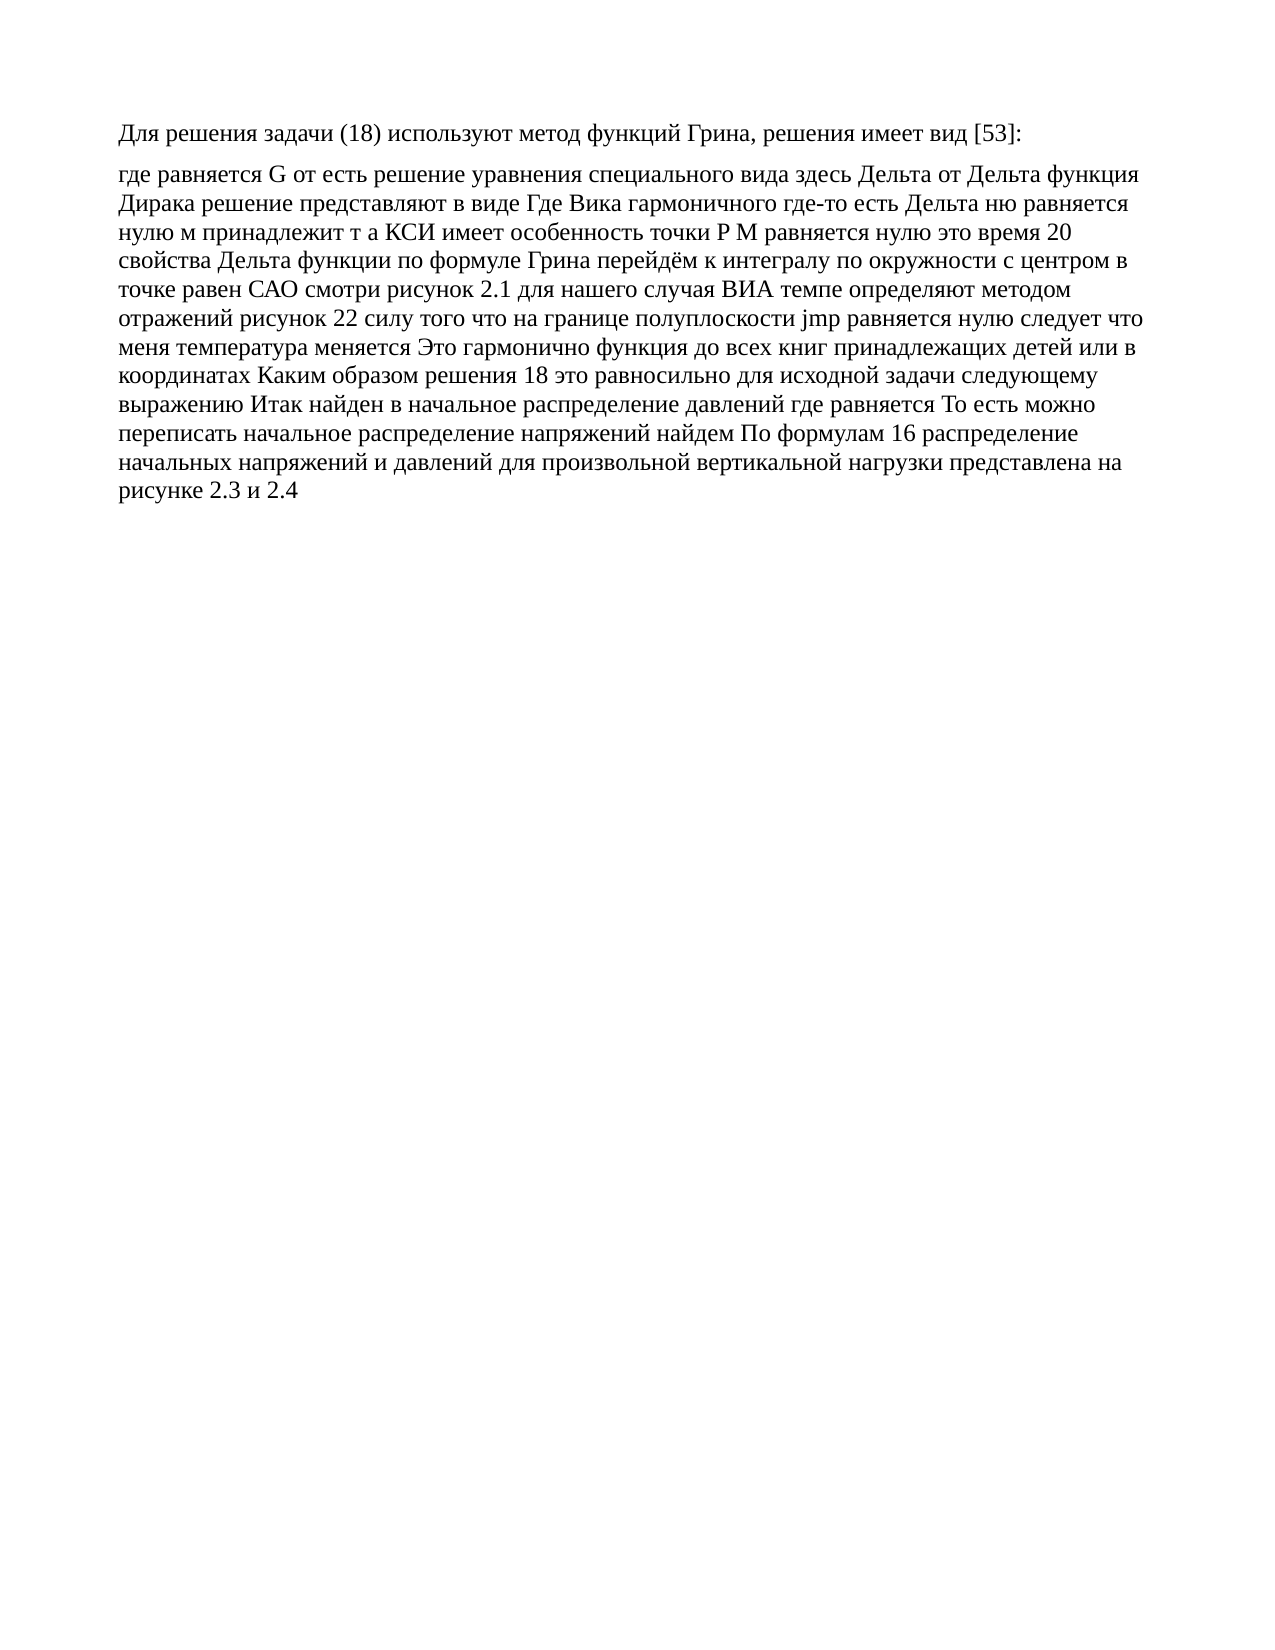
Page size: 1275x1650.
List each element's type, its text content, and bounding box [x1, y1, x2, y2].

text где равняется G от есть решение уравнения специального вида здесь Дельта от Дельта функция Дирака решение представляют в виде Где Вика гармоничного где-то есть Дельта ню равняется нулю м принадлежит т а КСИ имеет особенность точки P M равняется нулю это время 20 свойства Дельта функции по формуле Грина перейдём к интегралу по окружности с центром в точке равен САО смотри рисунок 2.1 для нашего случая ВИА темпе определяют методом отражений рисунок 22 силу того что на границе полуплоскости jmp равняется нулю следует что меня температура меняется Это гармонично функция до всех книг принадлежащих детей или в координатах Каким образом решения 18 это равносильно для исходной задачи следующему выражению Итак найден в начальное распределение давлений где равняется То есть можно переписать начальное распределение напряжений найдем По формулам 16 распределение начальных напряжений и давлений для произвольной вертикальной нагрузки представлена на рисунке 2.3 и 2.4 [118, 159, 1157, 504]
text Для решения задачи (18) используют метод функций Грина, решения имеет вид [53]: [118, 118, 1157, 147]
